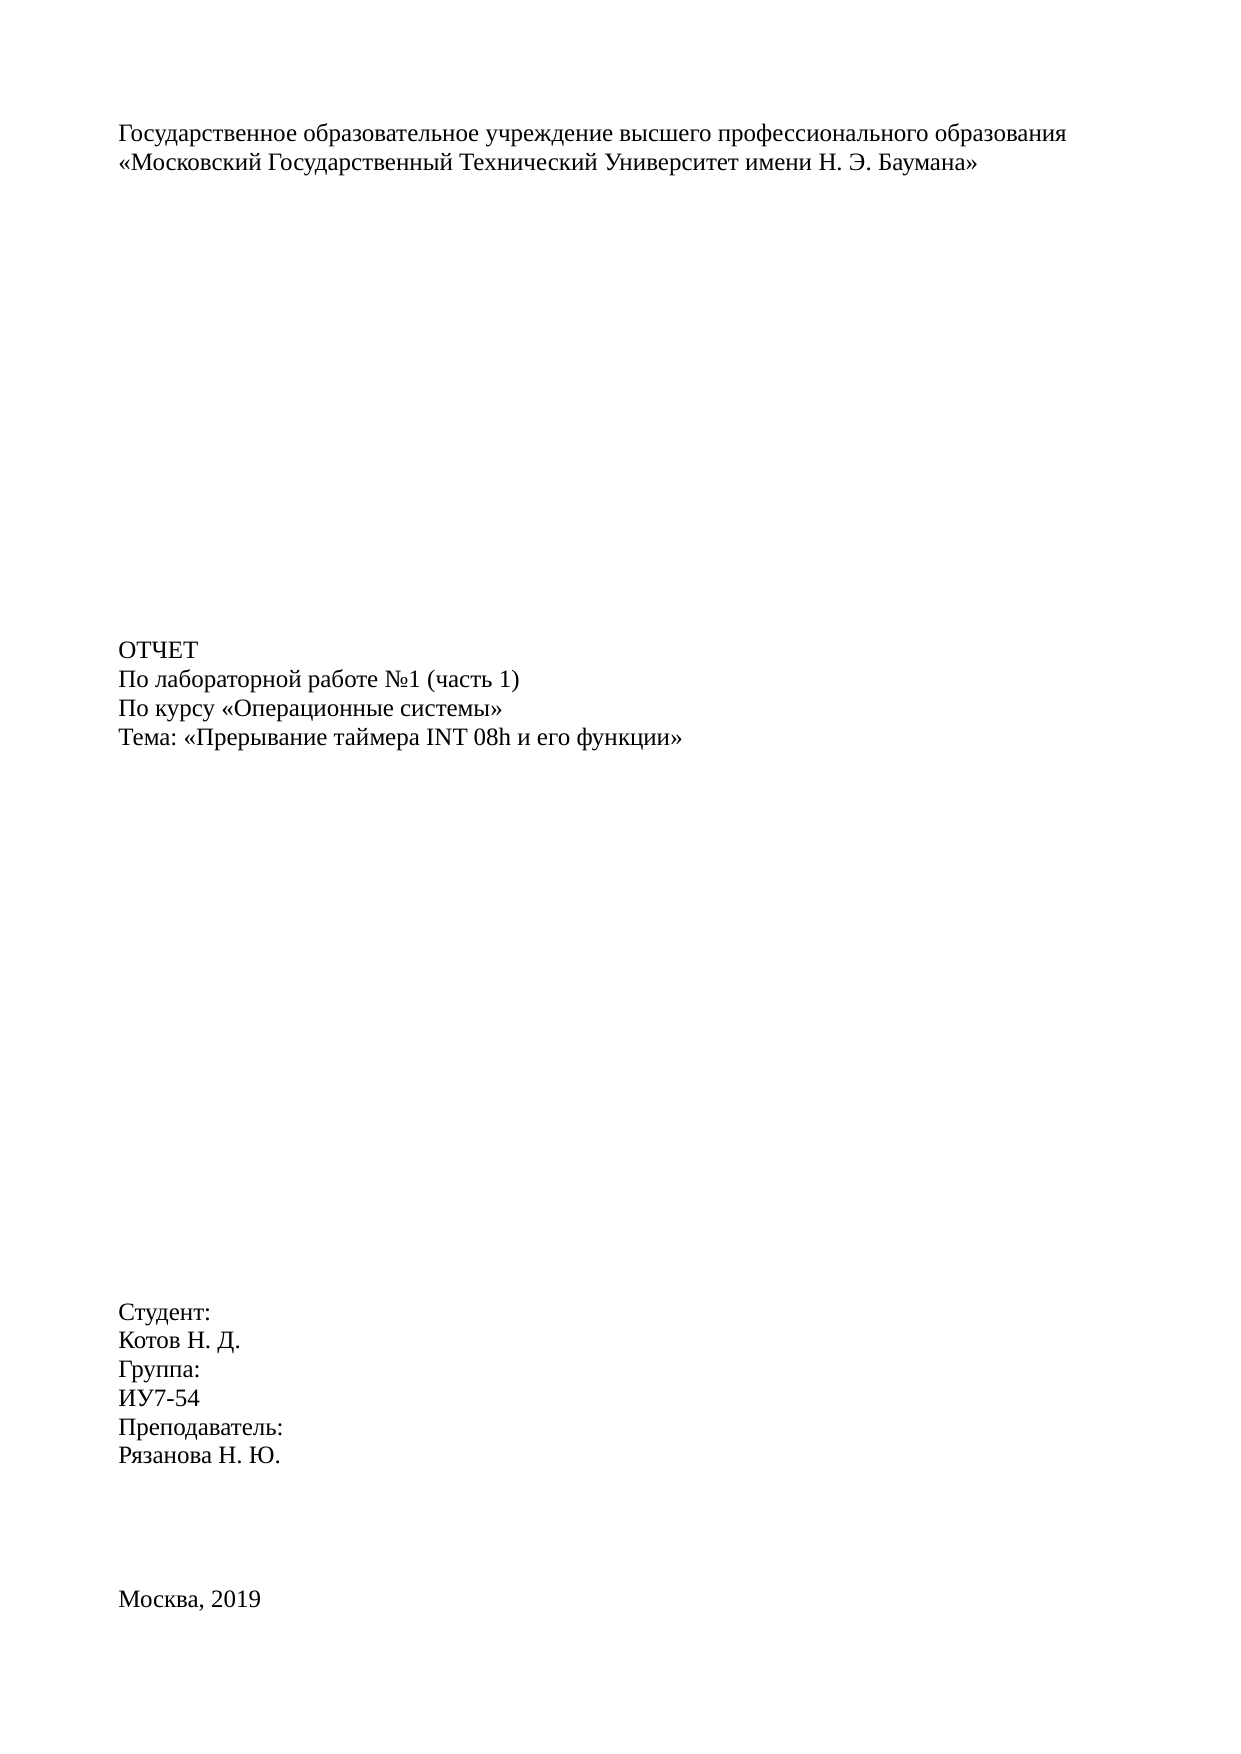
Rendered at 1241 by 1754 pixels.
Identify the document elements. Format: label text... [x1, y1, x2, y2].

text ОТЧЕТ [118, 636, 1122, 664]
text Группа: [118, 1354, 1122, 1383]
text Тема: «Прерывание таймера INT 08h и его функции» [118, 722, 1122, 751]
text «Московский Государственный Технический Университет имени Н. Э. Баумана» [118, 147, 1122, 176]
text Преподаватель: [118, 1412, 1122, 1441]
text Москва, 2019 [118, 1584, 1122, 1613]
text По лабораторной работе №1 (часть 1) [118, 664, 1122, 693]
text Студент: [118, 1297, 1122, 1326]
text Рязанова Н. Ю. [118, 1441, 1122, 1469]
text ИУ7-54 [118, 1383, 1122, 1412]
text Котов Н. Д. [118, 1326, 1122, 1354]
text По курсу «Операционные системы» [118, 693, 1122, 722]
text Государственное образовательное учреждение высшего профессионального образования [118, 118, 1122, 147]
